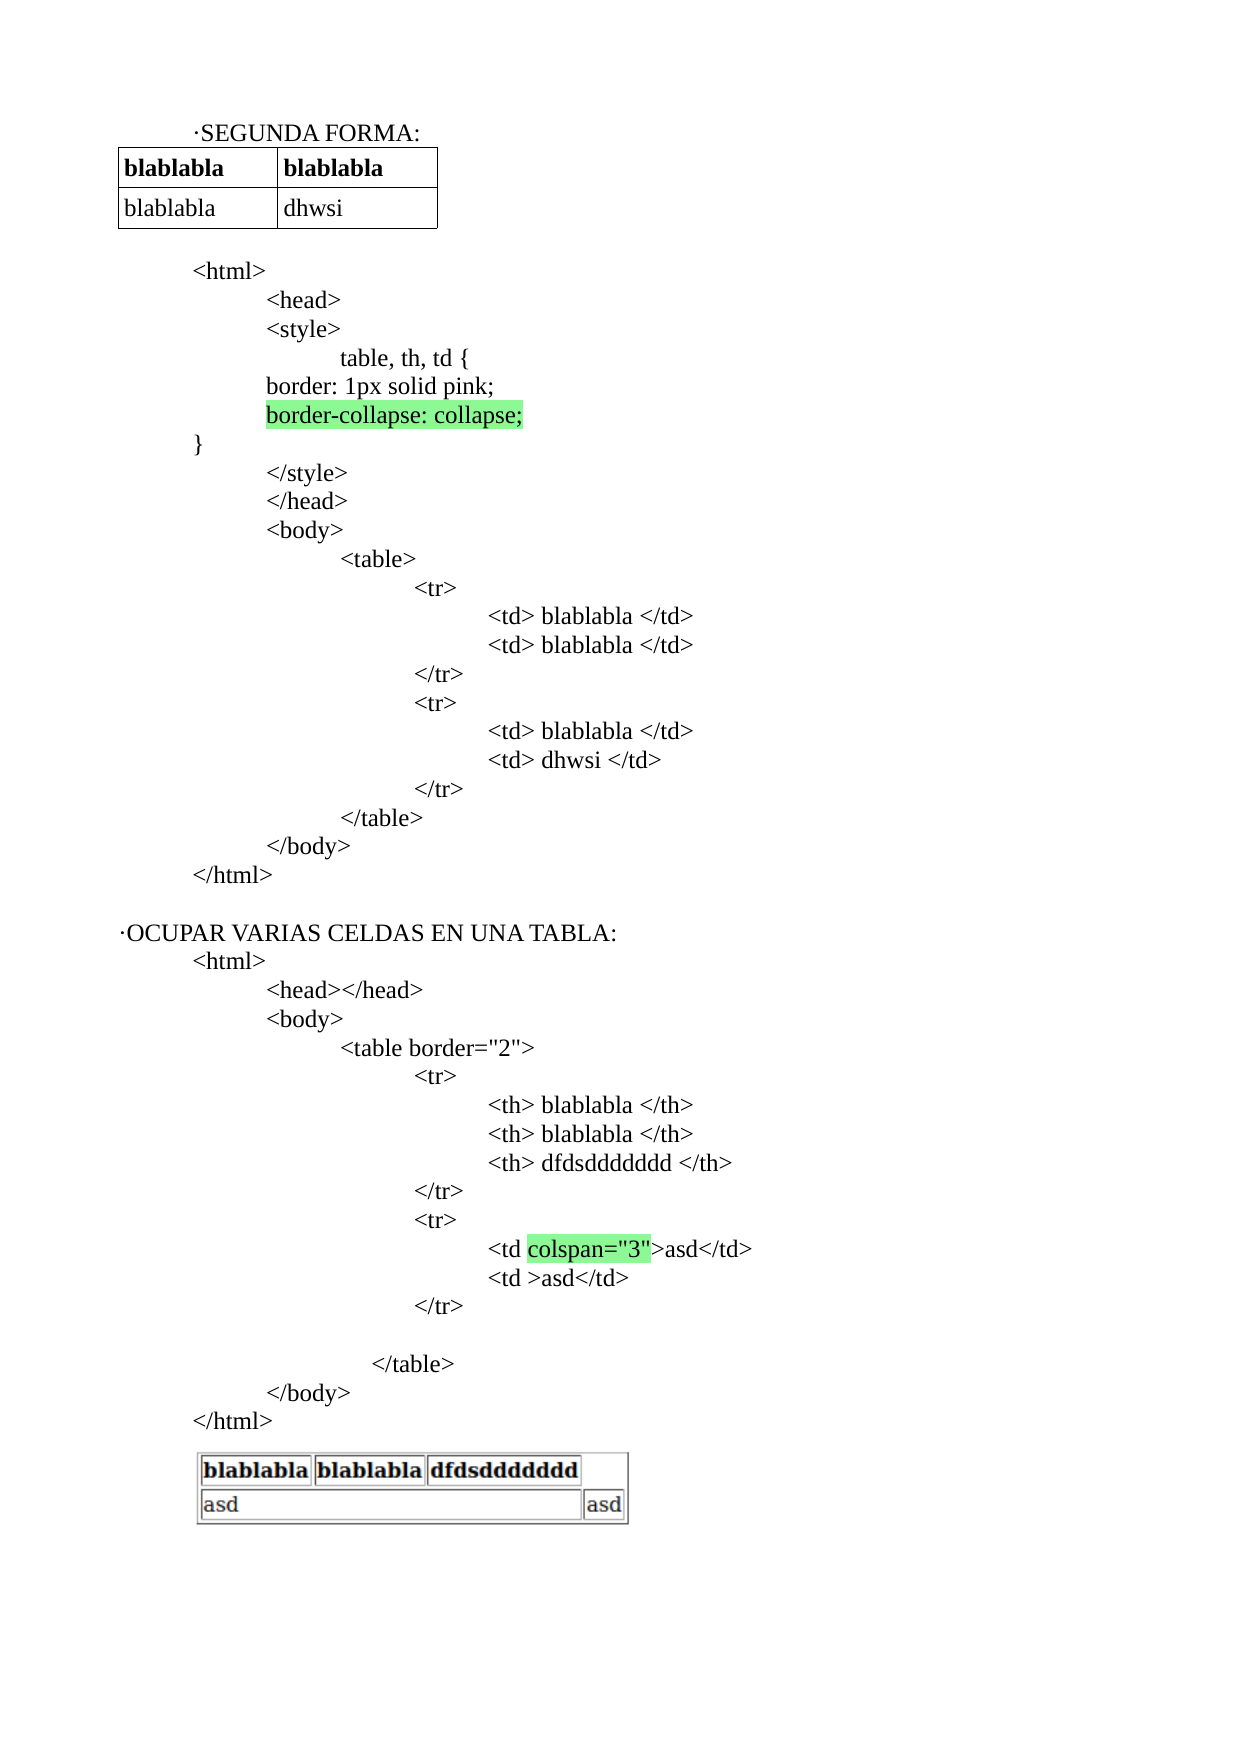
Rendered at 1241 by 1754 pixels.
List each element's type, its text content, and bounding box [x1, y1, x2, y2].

text </table> [118, 803, 1122, 831]
text <th> blablabla </th> [118, 1090, 1122, 1119]
text ·OCUPAR VARIAS CELDAS EN UNA TABLA: [118, 918, 1122, 946]
text <body> [118, 1004, 1122, 1033]
text <td> blablabla </td> [118, 630, 1122, 659]
text </html> [118, 1406, 1122, 1435]
table_header blablabla [119, 148, 277, 187]
text <body> [118, 515, 1122, 544]
text </head> [118, 486, 1122, 515]
text <th> blablabla </th> [118, 1119, 1122, 1148]
text <table> [118, 544, 1122, 573]
table_cell dhwsi [278, 188, 437, 227]
text } [118, 429, 1122, 458]
text <td> blablabla </td> [118, 601, 1122, 630]
text <table border="2"> [118, 1033, 1122, 1061]
text </html> [118, 860, 1122, 889]
text </tr> [118, 774, 1122, 803]
text <tr> [118, 1061, 1122, 1090]
text <style> [118, 314, 1122, 343]
text </tr> [118, 1176, 1122, 1205]
text table, th, td { [118, 343, 1122, 371]
text border-collapse: collapse; [118, 400, 1122, 429]
text <html> [118, 946, 1122, 975]
text <head></head> [118, 975, 1122, 1004]
text </tr> [118, 659, 1122, 688]
text <th> dfdsddddddd </th> [118, 1148, 1122, 1176]
text border: 1px solid pink; [118, 371, 1122, 400]
text </tr> [118, 1291, 1122, 1320]
text <td >asd</td> [118, 1263, 1122, 1291]
text <html> [118, 256, 1122, 285]
text <td> blablabla </td> [118, 716, 1122, 745]
text </style> [118, 458, 1122, 486]
text <tr> [118, 573, 1122, 601]
text ·SEGUNDA FORMA: [118, 118, 1122, 147]
table_cell blablabla [119, 188, 277, 227]
text </body> [118, 1378, 1122, 1406]
text <tr> [118, 688, 1122, 716]
text </body> [118, 831, 1122, 860]
picture [189, 1451, 457, 1512]
text <td> dhwsi </td> [118, 745, 1122, 774]
table_header blablabla [278, 148, 437, 187]
text <head> [118, 285, 1122, 314]
text <td colspan="3">asd</td> [118, 1234, 1122, 1263]
text </table> [118, 1349, 1122, 1378]
text <tr> [118, 1205, 1122, 1234]
